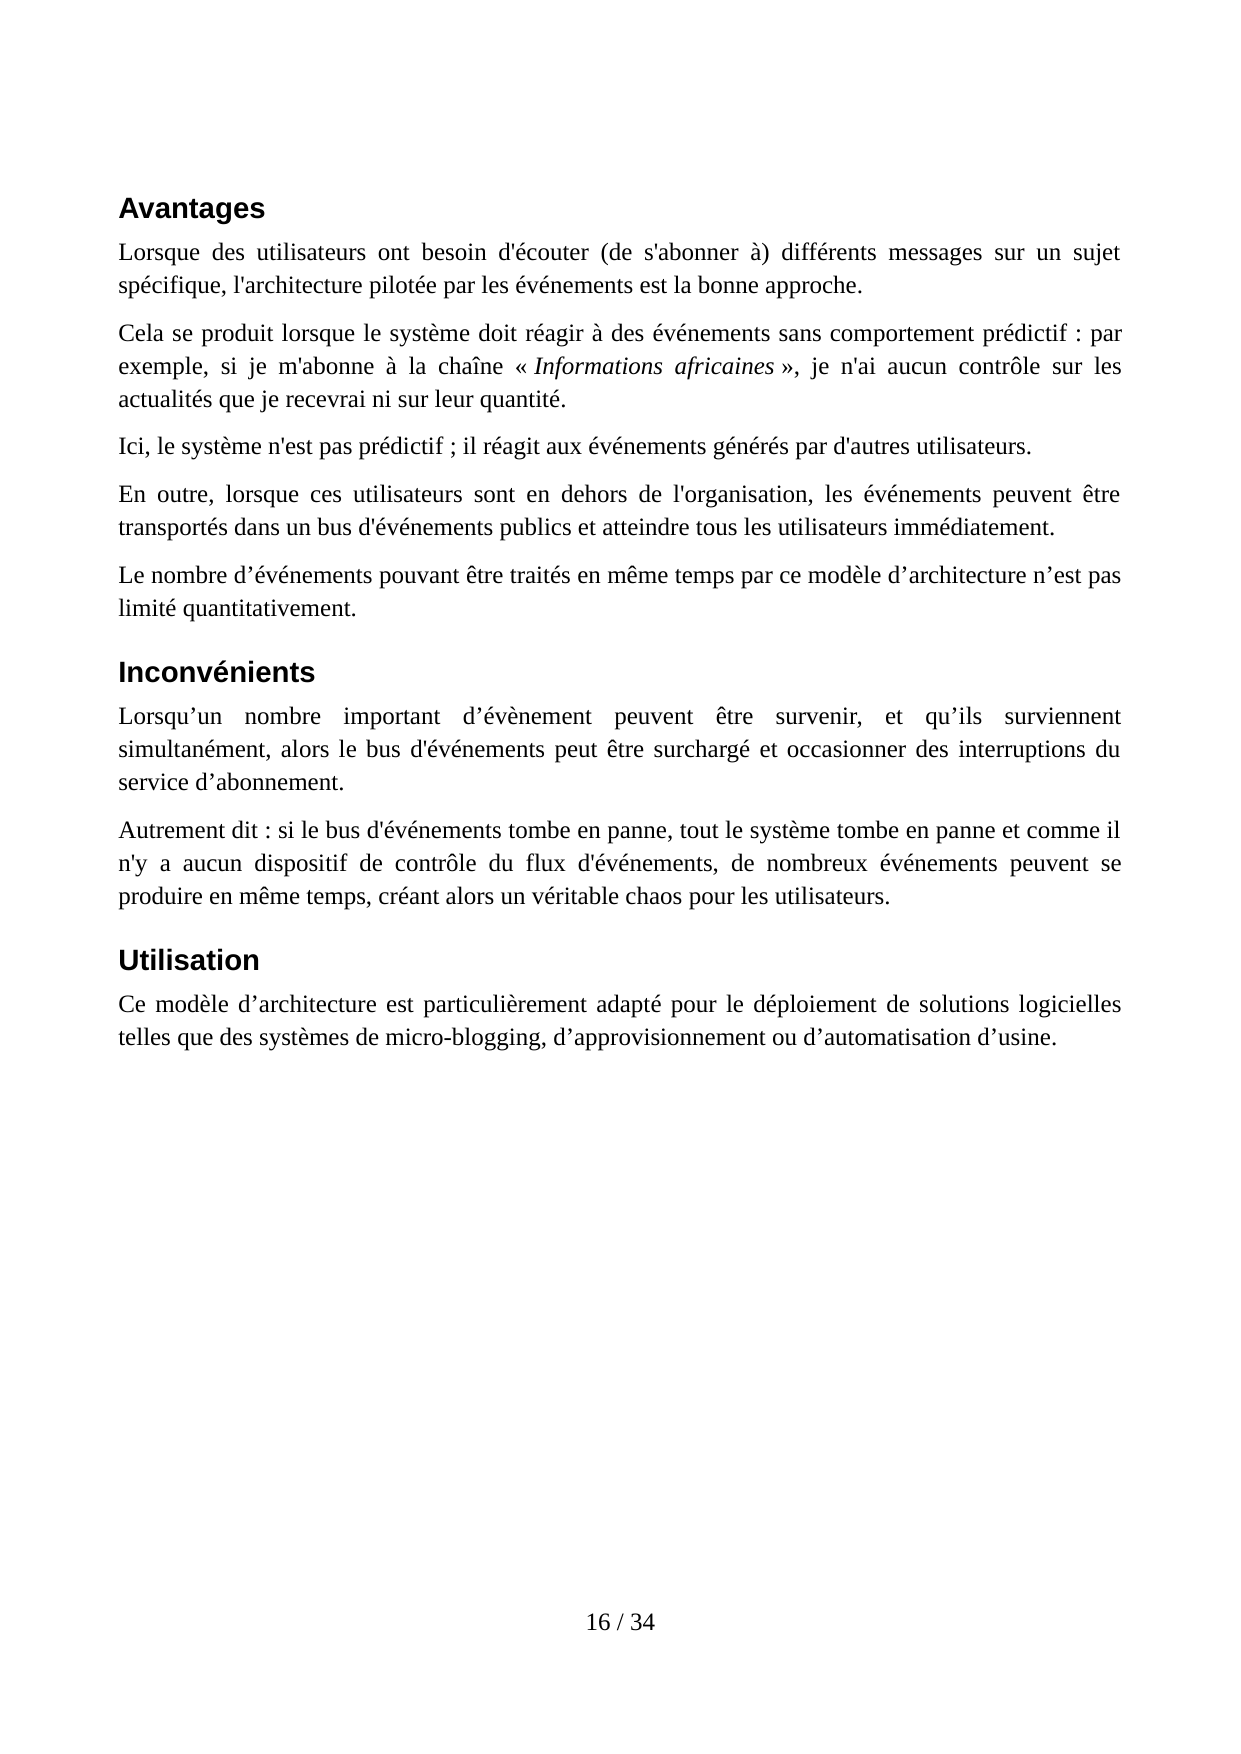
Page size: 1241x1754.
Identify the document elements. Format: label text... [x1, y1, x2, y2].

subtitle Utilisation [118, 943, 1122, 977]
text Lorsqu’un nombre important d’évènement peuvent être survenir, et qu’ils surviennent simultanément, alors le bus d'événements peut être surchargé et occasionner des interruptions du service d’abonnement. [118, 701, 1122, 796]
text En outre, lorsque ces utilisateurs sont en dehors de l'organisation, les événements peuvent être transportés dans un bus d'événements publics et atteindre tous les utilisateurs immédiatement. [118, 479, 1122, 541]
text Le nombre d’événements pouvant être traités en même temps par ce modèle d’architecture n’est pas limité quantitativement. [118, 560, 1122, 621]
text Ce modèle d’architecture est particulièrement adapté pour le déploiement de solutions logicielles telles que des systèmes de micro-blogging, d’approvisionnement ou d’automatisation d’usine. [118, 989, 1122, 1051]
subtitle Avantages [118, 191, 1122, 225]
text Lorsque des utilisateurs ont besoin d'écouter (de s'abonner à) différents messages sur un sujet spécifique, l'architecture pilotée par les événements est la bonne approche. [118, 237, 1122, 299]
subtitle Inconvénients [118, 655, 1122, 689]
text Ici, le système n'est pas prédictif ; il réagit aux événements générés par d'autres utilisateurs. [118, 431, 1122, 460]
text Autrement dit : si le bus d'événements tombe en panne, tout le système tombe en panne et comme il n'y a aucun dispositif de contrôle du flux d'événements, de nombreux événements peuvent se produire en même temps, créant alors un véritable chaos pour les utilisateurs. [118, 815, 1122, 909]
text Cela se produit lorsque le système doit réagir à des événements sans comportement prédictif : par exemple, si je m'abonne à la chaîne « Informations africaines », je n'ai aucun contrôle sur les actualités que je recevrai ni sur leur quantité. [118, 318, 1122, 413]
